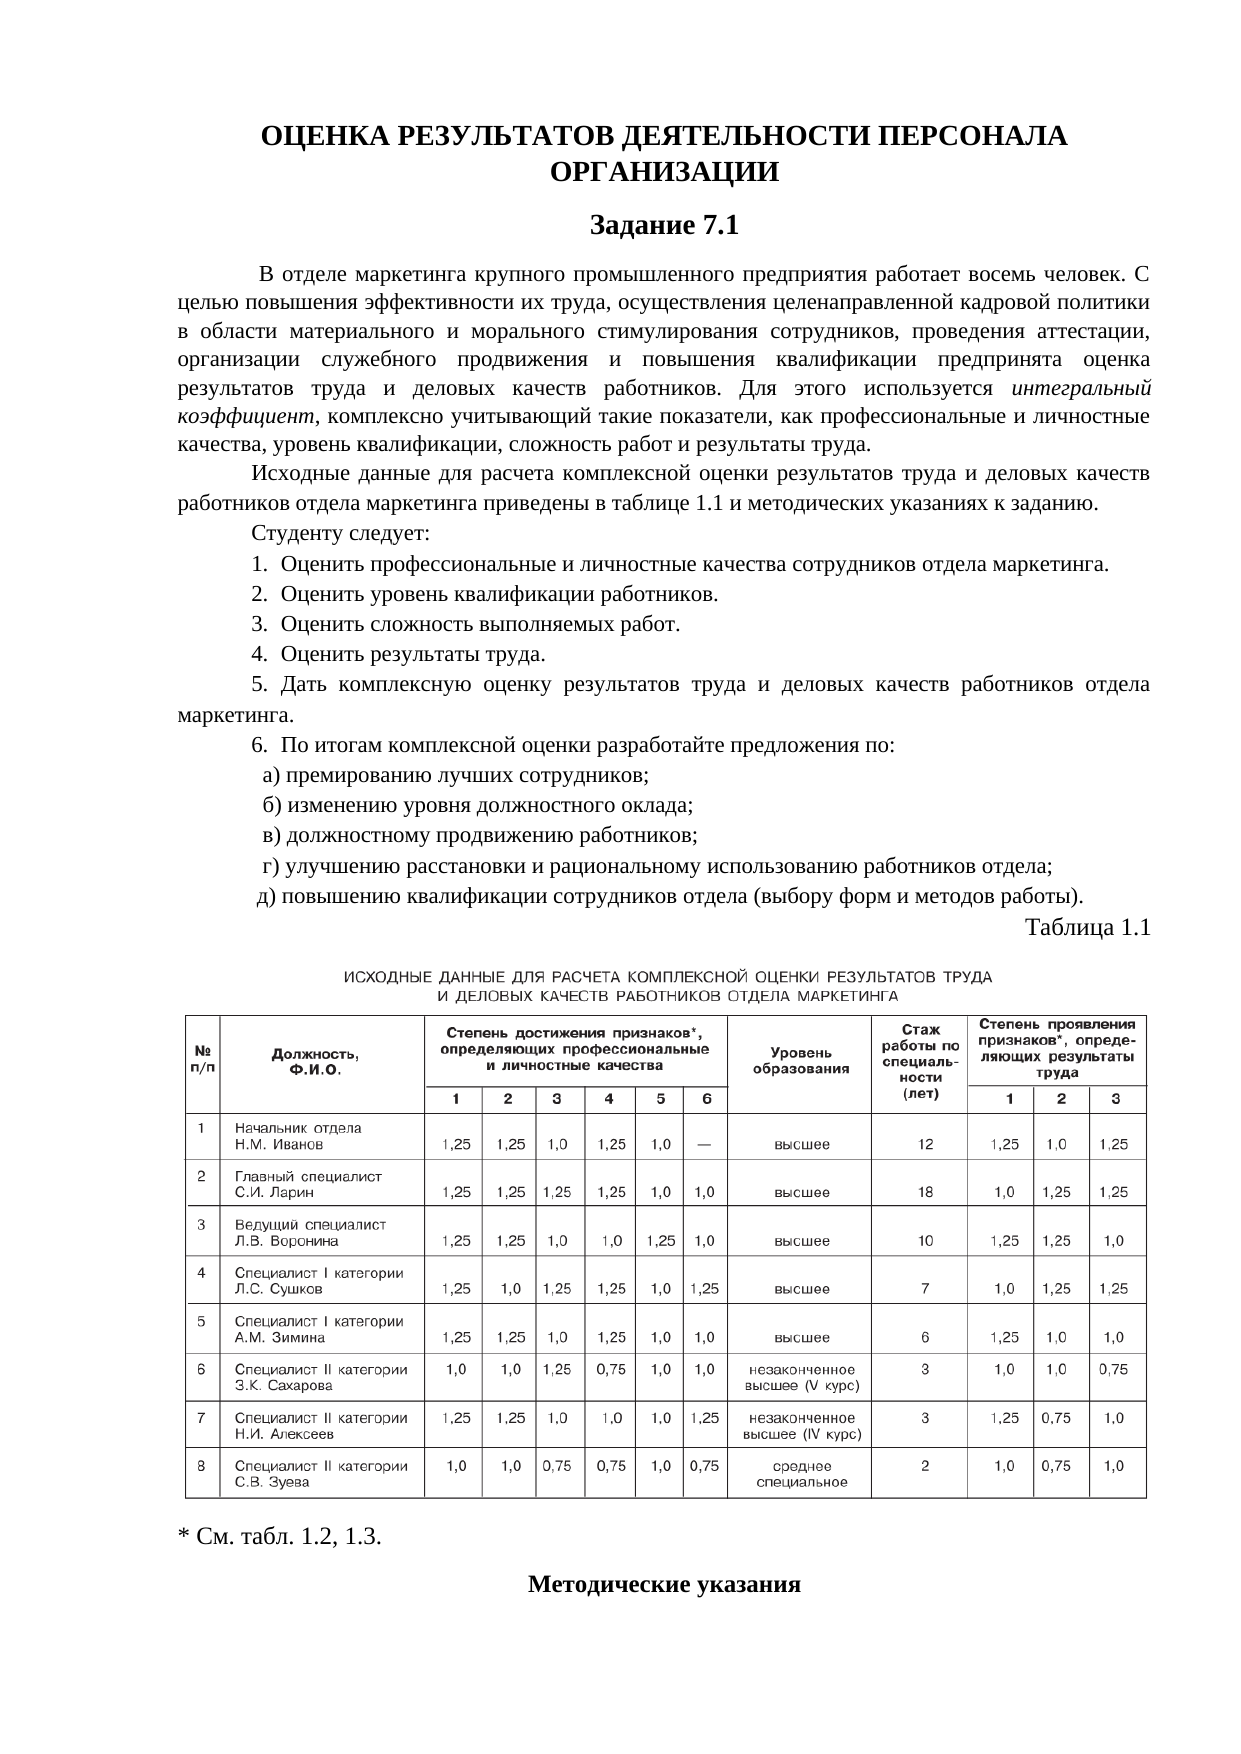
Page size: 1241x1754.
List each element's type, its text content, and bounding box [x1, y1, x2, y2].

list Оценить уровень квалификации работников. [177, 580, 1152, 606]
list Оценить профессиональные и личностные качества сотрудников отдела маркетинга. [177, 549, 1152, 576]
list а) премированию лучших сотрудников; [177, 761, 1152, 787]
text В отделе маркетинга крупного промышленного предприятия работает восемь человек. С целью повышения эффективности их труда, осуществления целенаправленной кадровой политики в области материального и морального стимулирования сотрудников, проведения аттестации, организации служебного продвижения и повышения квалификации предпринята оценка результатов труда и деловых качеств работников. Для этого используется интегральный коэффициент, комплексно учитывающий такие показатели, как профессиональные и личностные качества, уровень квалификации, сложность работ и результаты труда. [177, 260, 1152, 457]
list По итогам комплексной оценки разработайте предложения по: [177, 731, 1152, 757]
text ОЦЕНКА РЕЗУЛЬТАТОВ ДЕЯТЕЛЬНОСТИ ПЕРСОНАЛА ОРГАНИЗАЦИИ [177, 118, 1152, 188]
list д) повышению квалификации сотрудников отдела (выбору форм и методов работы). [177, 882, 1152, 908]
text Методические указания [177, 1569, 1152, 1597]
list Оценить сложность выполняемых работ. [177, 610, 1152, 636]
list г) улучшению расстановки и рациональному использованию работников отдела; [177, 852, 1152, 878]
text Исходные данные для расчета комплексной оценки результатов труда и деловых качеств работников отдела маркетинга приведены в таблице 1.1 и методических указаниях к заданию. [177, 459, 1152, 516]
list Дать комплексную оценку результатов труда и деловых качеств работников отдела маркетинга. [177, 670, 1152, 727]
text * См. табл. 1.2, 1.3. [177, 1521, 1152, 1550]
picture [177, 959, 1152, 1503]
list б) изменению уровня должностного оклада; [177, 791, 1152, 818]
text Студенту следует: [177, 519, 1152, 546]
list Оценить результаты труда. [177, 640, 1152, 667]
text Таблица 1.1 [177, 912, 1152, 941]
text Задание 7.1 [177, 207, 1152, 241]
list в) должностному продвижению работников; [177, 821, 1152, 848]
